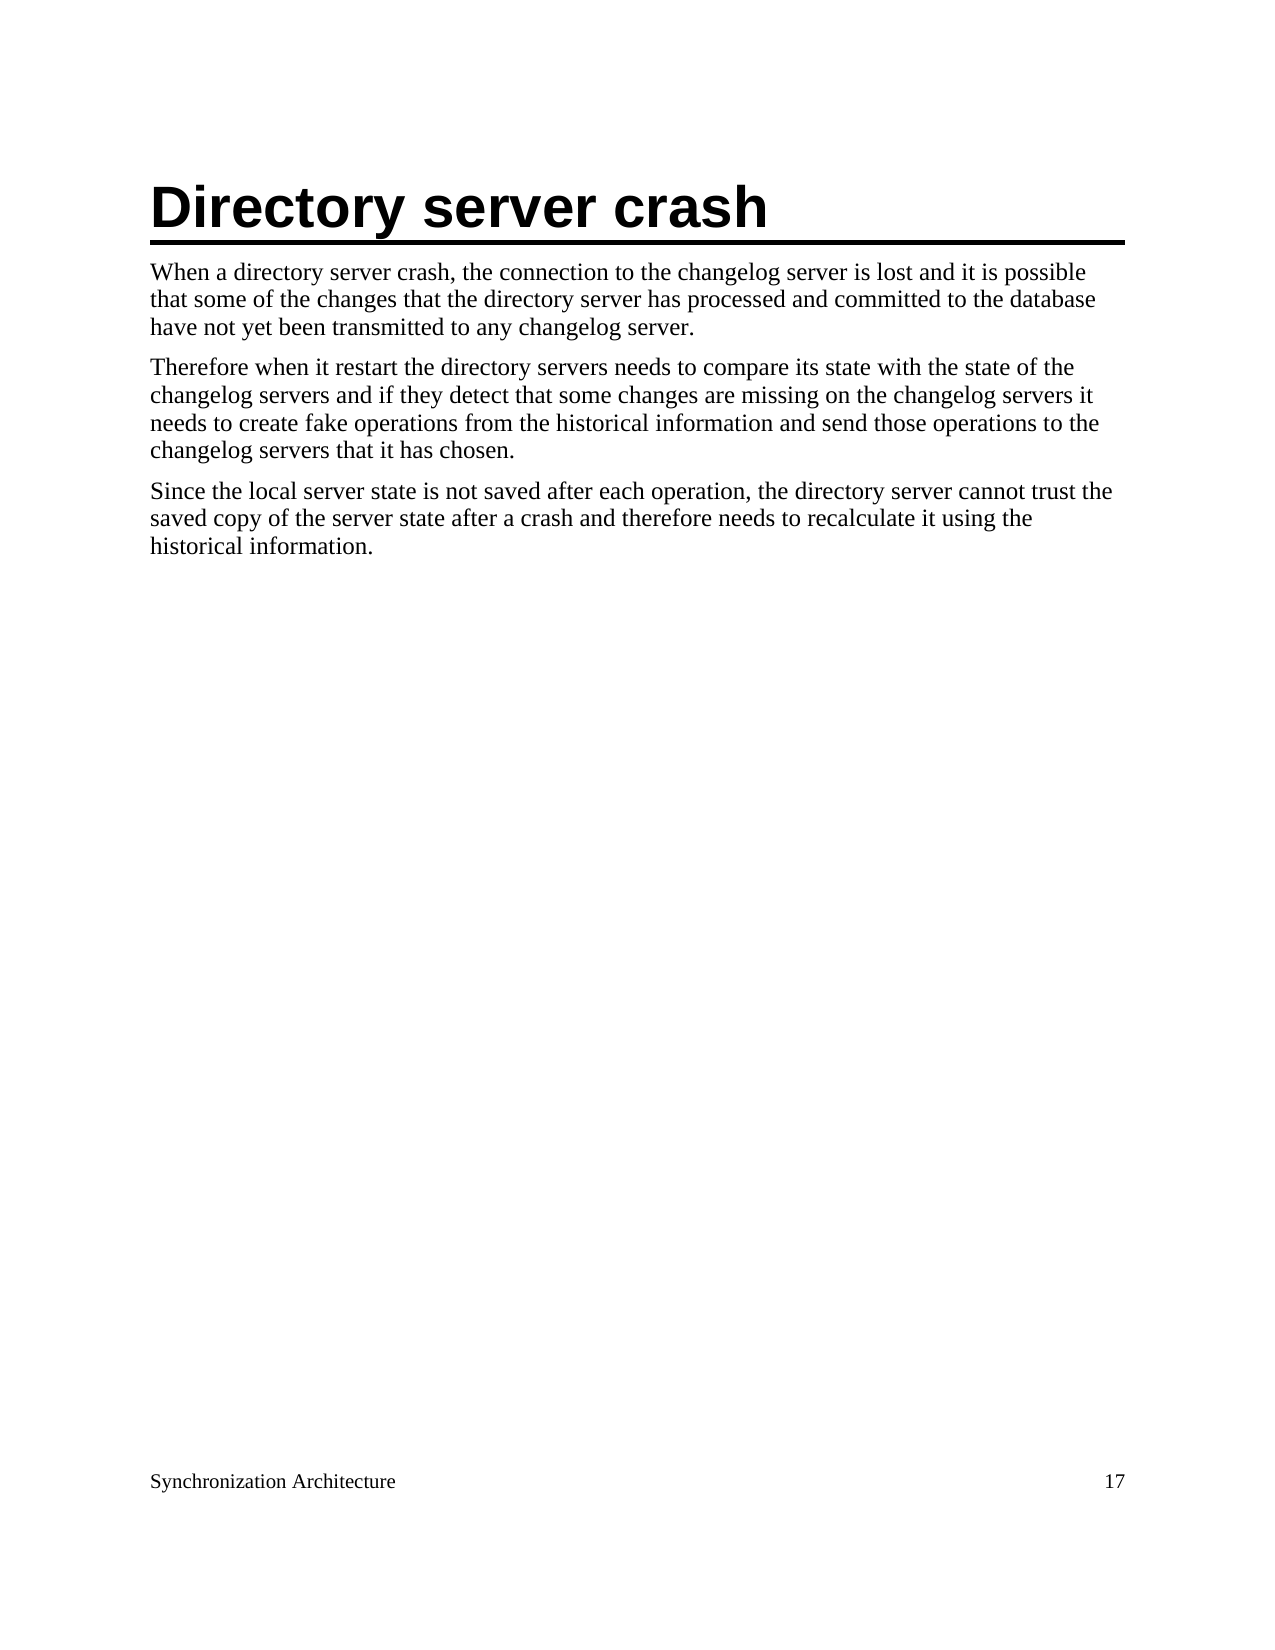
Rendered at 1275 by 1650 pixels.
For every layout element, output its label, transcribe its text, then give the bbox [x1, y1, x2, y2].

text When a directory server crash, the connection to the changelog server is lost and it is possible that some of the changes that the directory server has processed and committed to the database have not yet been transmitted to any changelog server. [150, 258, 1125, 341]
subtitle Directory server crash [150, 175, 1125, 240]
text Therefore when it restart the directory servers needs to compare its state with the state of the changelog servers and if they detect that some changes are missing on the changelog servers it needs to create fake operations from the historical information and send those operations to the changelog servers that it has chosen. [150, 353, 1125, 464]
text Since the local server state is not saved after each operation, the directory server cannot trust the saved copy of the server state after a crash and therefore needs to recalculate it using the historical information. [150, 477, 1125, 560]
